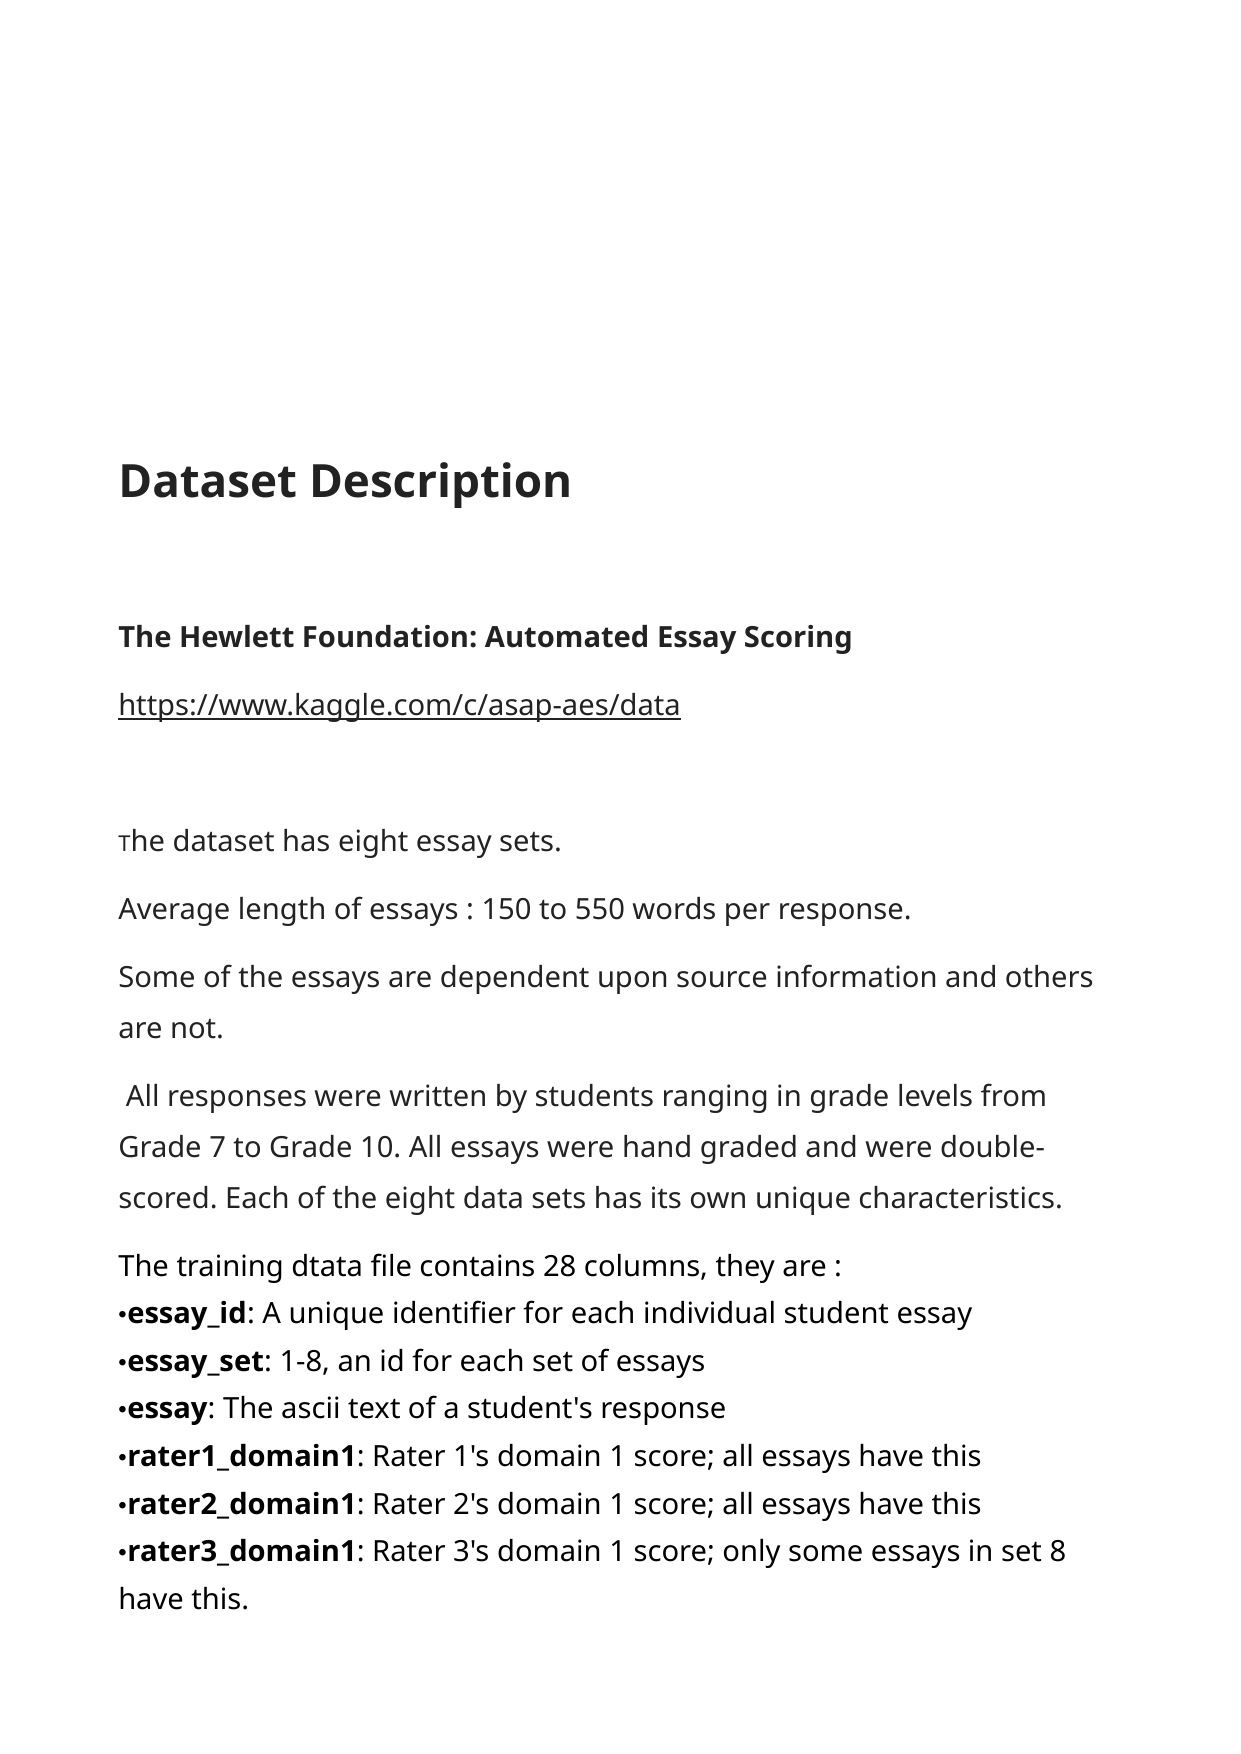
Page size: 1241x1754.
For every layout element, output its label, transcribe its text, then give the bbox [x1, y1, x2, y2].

text Average length of essays : 150 to 550 words per response. [118, 888, 1122, 928]
text https://www.kaggle.com/c/asap-aes/data [118, 684, 1122, 724]
list essay_id: A unique identifier for each individual student essay [118, 1292, 1122, 1332]
list essay_set: 1-8, an id for each set of essays [118, 1340, 1122, 1380]
text The training dtata file contains 28 columns, they are : [118, 1245, 1122, 1284]
text The dataset has eight essay sets. [118, 820, 1122, 860]
list rater2_domain1: Rater 2's domain 1 score; all essays have this [118, 1483, 1122, 1523]
list rater1_domain1: Rater 1's domain 1 score; all essays have this [118, 1435, 1122, 1475]
text Dataset Description [118, 448, 1122, 511]
text Some of the essays are dependent upon source information and others are not. [118, 956, 1122, 1047]
text All responses were written by students ranging in grade levels from Grade 7 to Grade 10. All essays were hand graded and were double-scored. Each of the eight data sets has its own unique characteristics. [118, 1075, 1122, 1217]
subtitle The Hewlett Foundation: Automated Essay Scoring [118, 617, 1122, 656]
list rater3_domain1: Rater 3's domain 1 score; only some essays in set 8 have this. [118, 1531, 1122, 1618]
list essay: The ascii text of a student's response [118, 1388, 1122, 1427]
